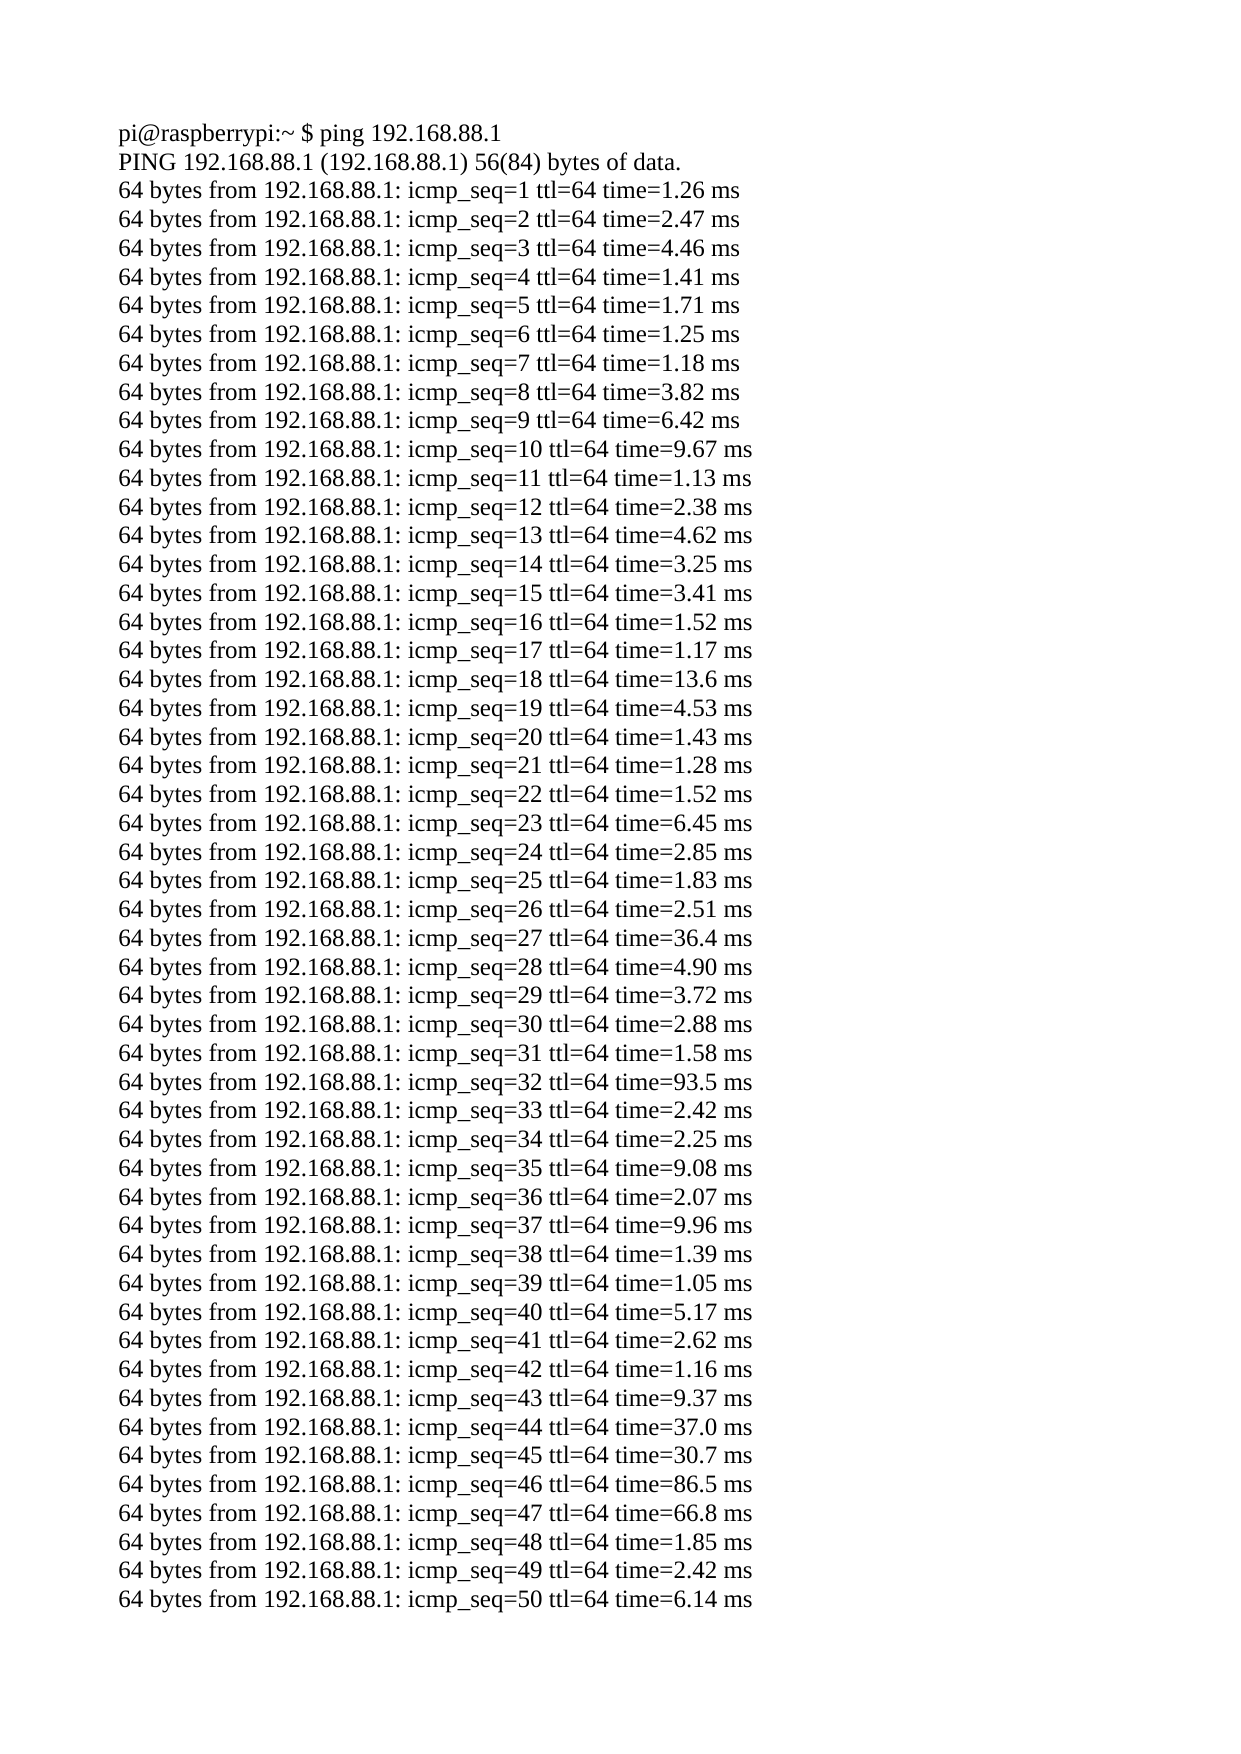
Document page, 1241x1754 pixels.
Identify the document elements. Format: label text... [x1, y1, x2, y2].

text 64 bytes from 192.168.88.1: icmp_seq=47 ttl=64 time=66.8 ms [118, 1498, 1122, 1527]
text 64 bytes from 192.168.88.1: icmp_seq=24 ttl=64 time=2.85 ms [118, 837, 1122, 866]
text 64 bytes from 192.168.88.1: icmp_seq=15 ttl=64 time=3.41 ms [118, 578, 1122, 607]
text 64 bytes from 192.168.88.1: icmp_seq=19 ttl=64 time=4.53 ms [118, 693, 1122, 722]
text 64 bytes from 192.168.88.1: icmp_seq=25 ttl=64 time=1.83 ms [118, 866, 1122, 894]
text 64 bytes from 192.168.88.1: icmp_seq=26 ttl=64 time=2.51 ms [118, 894, 1122, 923]
text 64 bytes from 192.168.88.1: icmp_seq=42 ttl=64 time=1.16 ms [118, 1354, 1122, 1383]
text 64 bytes from 192.168.88.1: icmp_seq=10 ttl=64 time=9.67 ms [118, 434, 1122, 463]
text 64 bytes from 192.168.88.1: icmp_seq=38 ttl=64 time=1.39 ms [118, 1239, 1122, 1268]
text 64 bytes from 192.168.88.1: icmp_seq=22 ttl=64 time=1.52 ms [118, 779, 1122, 808]
text 64 bytes from 192.168.88.1: icmp_seq=45 ttl=64 time=30.7 ms [118, 1441, 1122, 1469]
text 64 bytes from 192.168.88.1: icmp_seq=37 ttl=64 time=9.96 ms [118, 1211, 1122, 1239]
text 64 bytes from 192.168.88.1: icmp_seq=21 ttl=64 time=1.28 ms [118, 751, 1122, 779]
text 64 bytes from 192.168.88.1: icmp_seq=16 ttl=64 time=1.52 ms [118, 607, 1122, 636]
text 64 bytes from 192.168.88.1: icmp_seq=11 ttl=64 time=1.13 ms [118, 463, 1122, 492]
text 64 bytes from 192.168.88.1: icmp_seq=14 ttl=64 time=3.25 ms [118, 549, 1122, 578]
text pi@raspberrypi:~ $ ping 192.168.88.1 [118, 118, 1122, 147]
text 64 bytes from 192.168.88.1: icmp_seq=36 ttl=64 time=2.07 ms [118, 1182, 1122, 1211]
text 64 bytes from 192.168.88.1: icmp_seq=49 ttl=64 time=2.42 ms [118, 1556, 1122, 1584]
text 64 bytes from 192.168.88.1: icmp_seq=13 ttl=64 time=4.62 ms [118, 521, 1122, 549]
text 64 bytes from 192.168.88.1: icmp_seq=12 ttl=64 time=2.38 ms [118, 492, 1122, 521]
text 64 bytes from 192.168.88.1: icmp_seq=18 ttl=64 time=13.6 ms [118, 664, 1122, 693]
text 64 bytes from 192.168.88.1: icmp_seq=43 ttl=64 time=9.37 ms [118, 1383, 1122, 1412]
text 64 bytes from 192.168.88.1: icmp_seq=46 ttl=64 time=86.5 ms [118, 1469, 1122, 1498]
text 64 bytes from 192.168.88.1: icmp_seq=39 ttl=64 time=1.05 ms [118, 1268, 1122, 1297]
text 64 bytes from 192.168.88.1: icmp_seq=35 ttl=64 time=9.08 ms [118, 1153, 1122, 1182]
text 64 bytes from 192.168.88.1: icmp_seq=32 ttl=64 time=93.5 ms [118, 1067, 1122, 1096]
text 64 bytes from 192.168.88.1: icmp_seq=41 ttl=64 time=2.62 ms [118, 1326, 1122, 1354]
text 64 bytes from 192.168.88.1: icmp_seq=30 ttl=64 time=2.88 ms [118, 1009, 1122, 1038]
text 64 bytes from 192.168.88.1: icmp_seq=1 ttl=64 time=1.26 ms [118, 176, 1122, 204]
text 64 bytes from 192.168.88.1: icmp_seq=31 ttl=64 time=1.58 ms [118, 1038, 1122, 1067]
text 64 bytes from 192.168.88.1: icmp_seq=8 ttl=64 time=3.82 ms [118, 377, 1122, 406]
text 64 bytes from 192.168.88.1: icmp_seq=29 ttl=64 time=3.72 ms [118, 981, 1122, 1009]
text 64 bytes from 192.168.88.1: icmp_seq=48 ttl=64 time=1.85 ms [118, 1527, 1122, 1556]
text 64 bytes from 192.168.88.1: icmp_seq=7 ttl=64 time=1.18 ms [118, 348, 1122, 377]
text 64 bytes from 192.168.88.1: icmp_seq=50 ttl=64 time=6.14 ms [118, 1584, 1122, 1613]
text 64 bytes from 192.168.88.1: icmp_seq=3 ttl=64 time=4.46 ms [118, 233, 1122, 262]
text 64 bytes from 192.168.88.1: icmp_seq=27 ttl=64 time=36.4 ms [118, 923, 1122, 952]
text 64 bytes from 192.168.88.1: icmp_seq=23 ttl=64 time=6.45 ms [118, 808, 1122, 837]
text 64 bytes from 192.168.88.1: icmp_seq=9 ttl=64 time=6.42 ms [118, 406, 1122, 434]
text 64 bytes from 192.168.88.1: icmp_seq=33 ttl=64 time=2.42 ms [118, 1096, 1122, 1124]
text 64 bytes from 192.168.88.1: icmp_seq=6 ttl=64 time=1.25 ms [118, 319, 1122, 348]
text 64 bytes from 192.168.88.1: icmp_seq=5 ttl=64 time=1.71 ms [118, 291, 1122, 319]
text 64 bytes from 192.168.88.1: icmp_seq=2 ttl=64 time=2.47 ms [118, 204, 1122, 233]
text 64 bytes from 192.168.88.1: icmp_seq=4 ttl=64 time=1.41 ms [118, 262, 1122, 291]
text 64 bytes from 192.168.88.1: icmp_seq=44 ttl=64 time=37.0 ms [118, 1412, 1122, 1441]
text 64 bytes from 192.168.88.1: icmp_seq=28 ttl=64 time=4.90 ms [118, 952, 1122, 981]
text 64 bytes from 192.168.88.1: icmp_seq=40 ttl=64 time=5.17 ms [118, 1297, 1122, 1326]
text 64 bytes from 192.168.88.1: icmp_seq=20 ttl=64 time=1.43 ms [118, 722, 1122, 751]
text 64 bytes from 192.168.88.1: icmp_seq=34 ttl=64 time=2.25 ms [118, 1124, 1122, 1153]
text 64 bytes from 192.168.88.1: icmp_seq=17 ttl=64 time=1.17 ms [118, 636, 1122, 664]
text PING 192.168.88.1 (192.168.88.1) 56(84) bytes of data. [118, 147, 1122, 176]
